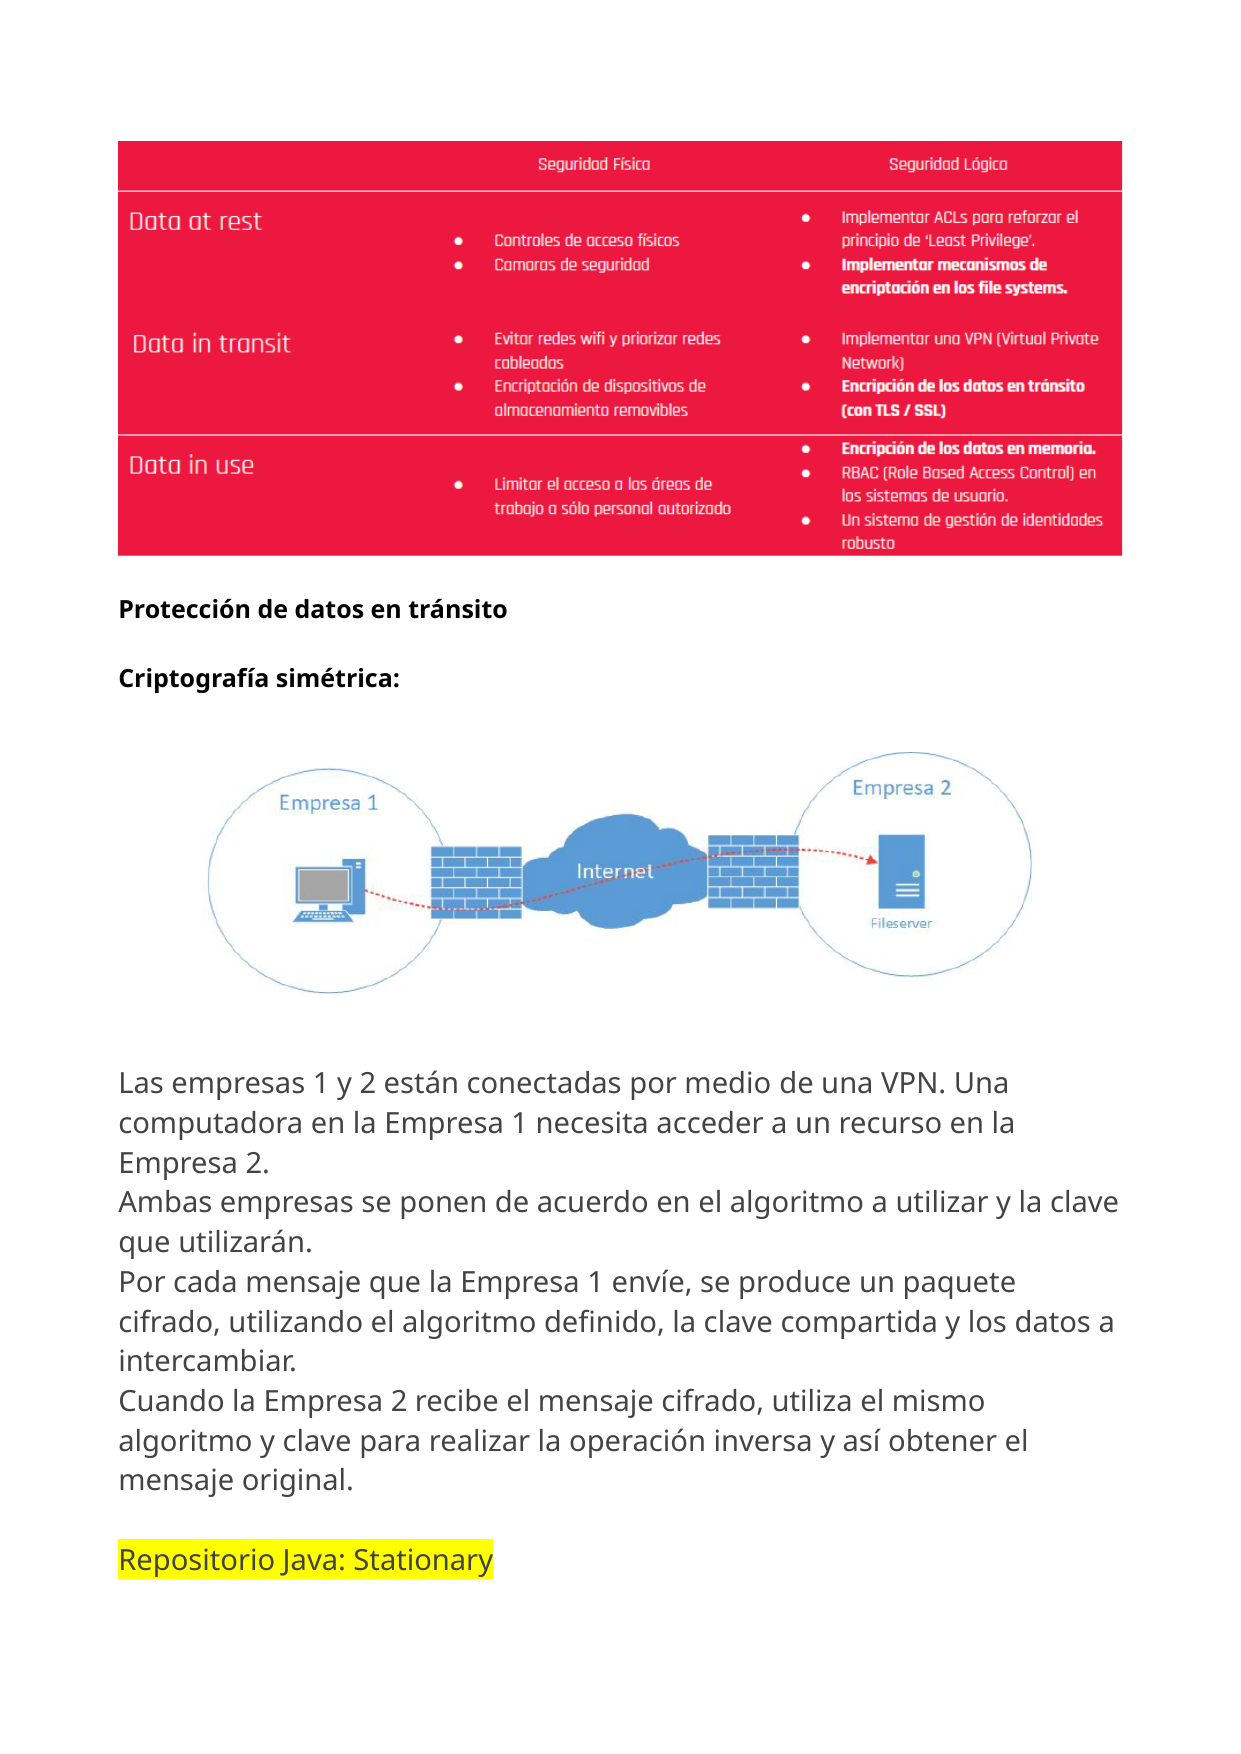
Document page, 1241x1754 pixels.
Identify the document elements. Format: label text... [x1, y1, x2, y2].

text Protección de datos en tránsito [118, 557, 1122, 626]
text Cuando la Empresa 2 recibe el mensaje cifrado, utiliza el mismo algoritmo y clave para realizar la operación inversa y así obtener el mensaje original. [118, 1380, 1122, 1499]
text Ambas empresas se ponen de acuerdo en el algoritmo a utilizar y la clave que utilizarán. [118, 1182, 1122, 1261]
picture [201, 752, 1039, 994]
picture [118, 141, 1123, 557]
text Las empresas 1 y 2 están conectadas por medio de una VPN. Una computadora en la Empresa 1 necesita acceder a un recurso en la [118, 1063, 1122, 1142]
text Criptografía simétrica: [118, 660, 1122, 694]
text Por cada mensaje que la Empresa 1 envíe, se produce un paquete cifrado, utilizando el algoritmo definido, la clave compartida y los datos a intercambiar. [118, 1261, 1122, 1380]
text Empresa 2. [118, 1142, 1122, 1182]
text Repositorio Java: Stationary [118, 1539, 1122, 1579]
text [118, 118, 1122, 141]
